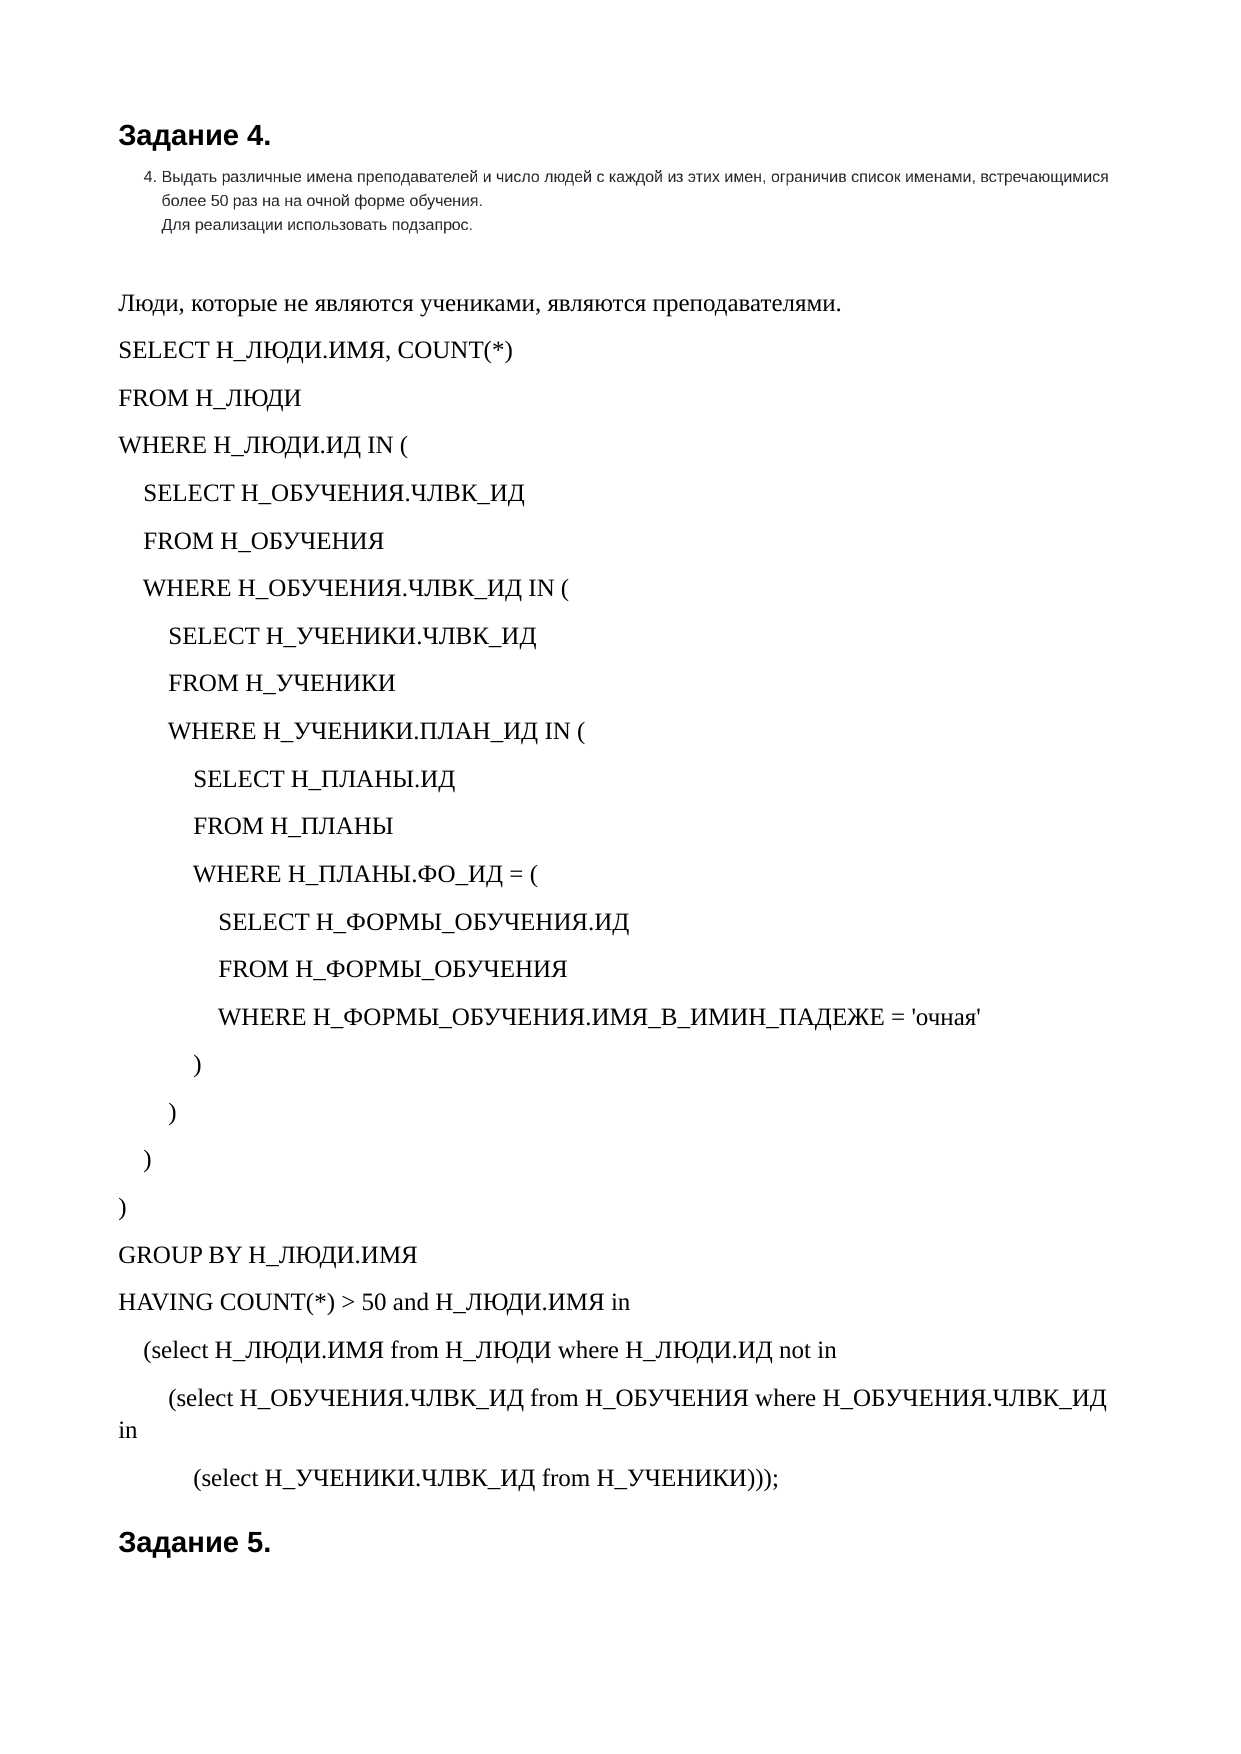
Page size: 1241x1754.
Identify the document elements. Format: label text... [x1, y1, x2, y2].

text WHERE Н_ЛЮДИ.ИД IN ( [118, 431, 1122, 459]
text ) [118, 1097, 1122, 1126]
text FROM Н_ФОРМЫ_ОБУЧЕНИЯ [118, 954, 1122, 983]
text ) [118, 1144, 1122, 1173]
text FROM Н_ПЛАНЫ [118, 811, 1122, 840]
text SELECT Н_ЛЮДИ.ИМЯ, COUNT(*) [118, 335, 1122, 364]
text SELECT Н_ПЛАНЫ.ИД [118, 764, 1122, 792]
text ) [118, 1049, 1122, 1078]
text Люди, которые не являются учениками, являются преподавателями. [118, 288, 1122, 316]
subtitle Задание 5. [118, 1525, 1122, 1559]
text (select Н_ОБУЧЕНИЯ.ЧЛВК_ИД from Н_ОБУЧЕНИЯ where Н_ОБУЧЕНИЯ.ЧЛВК_ИД in [118, 1383, 1122, 1444]
text GROUP BY Н_ЛЮДИ.ИМЯ [118, 1240, 1122, 1268]
text FROM Н_ЛЮДИ [118, 383, 1122, 412]
text WHERE Н_ПЛАНЫ.ФО_ИД = ( [118, 859, 1122, 888]
text FROM Н_УЧЕНИКИ [118, 668, 1122, 697]
text (select Н_ЛЮДИ.ИМЯ from Н_ЛЮДИ where Н_ЛЮДИ.ИД not in [118, 1335, 1122, 1364]
text SELECT Н_ОБУЧЕНИЯ.ЧЛВК_ИД [118, 478, 1122, 507]
text ) [118, 1192, 1122, 1221]
picture [118, 164, 1123, 236]
text FROM Н_ОБУЧЕНИЯ [118, 526, 1122, 554]
text HAVING COUNT(*) > 50 and Н_ЛЮДИ.ИМЯ in [118, 1287, 1122, 1316]
subtitle Задание 4. [118, 118, 1122, 152]
text SELECT Н_ФОРМЫ_ОБУЧЕНИЯ.ИД [118, 907, 1122, 935]
text WHERE Н_ОБУЧЕНИЯ.ЧЛВК_ИД IN ( [118, 573, 1122, 602]
text (select Н_УЧЕНИКИ.ЧЛВК_ИД from Н_УЧЕНИКИ))); [118, 1463, 1122, 1492]
text WHERE Н_УЧЕНИКИ.ПЛАН_ИД IN ( [118, 716, 1122, 745]
text WHERE Н_ФОРМЫ_ОБУЧЕНИЯ.ИМЯ_В_ИМИН_ПАДЕЖЕ = 'очная' [118, 1002, 1122, 1031]
text SELECT Н_УЧЕНИКИ.ЧЛВК_ИД [118, 621, 1122, 650]
